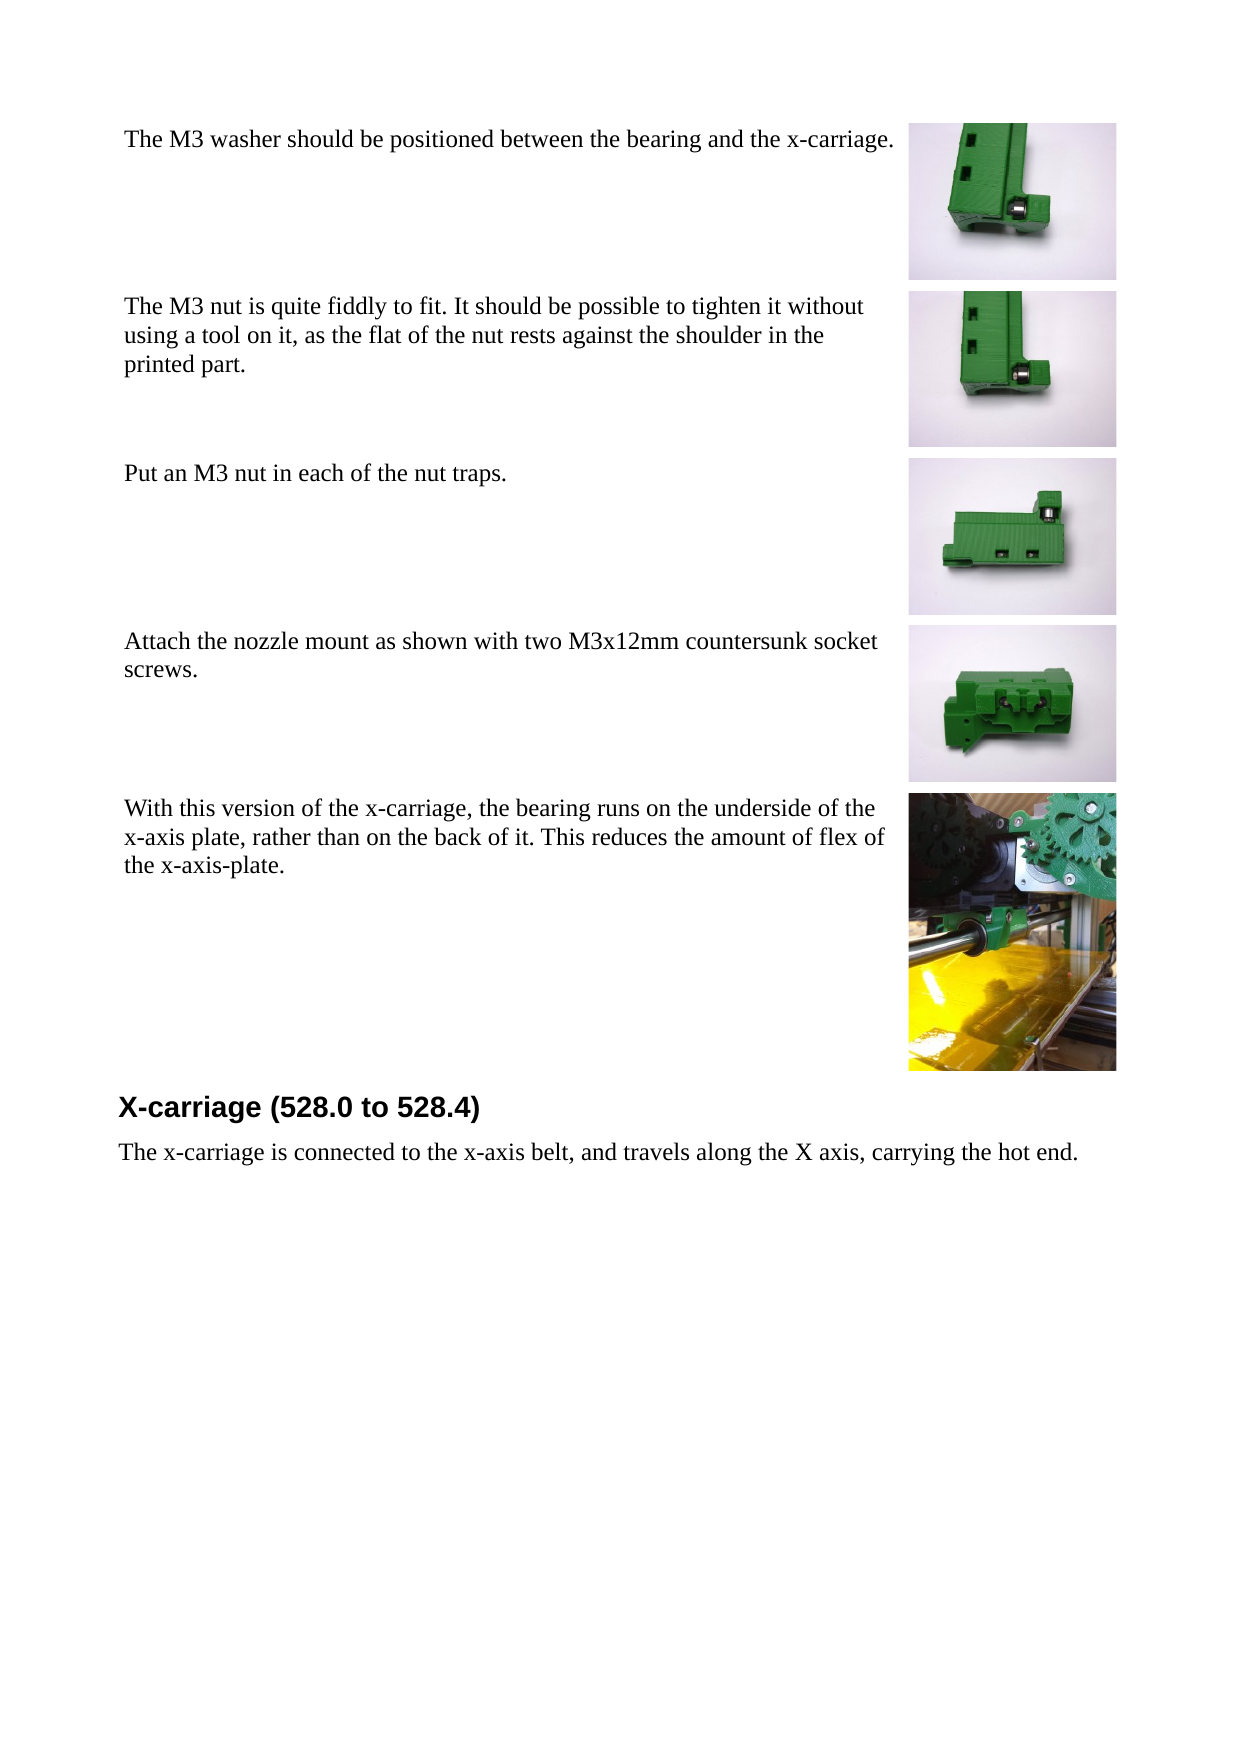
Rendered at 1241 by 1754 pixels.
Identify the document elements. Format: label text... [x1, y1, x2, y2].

text The x-carriage is connected to the x-axis belt, and travels along the X axis, carrying the hot end. [118, 1137, 1122, 1165]
table_cell The M3 washer should be positioned between the bearing and the x-carriage. [118, 118, 903, 285]
table_cell [903, 118, 1122, 285]
table_cell Put an M3 nut in each of the nut traps. [118, 453, 903, 620]
table_cell [903, 787, 1122, 1076]
table_cell [903, 453, 1122, 620]
picture [908, 291, 1117, 447]
picture [908, 793, 1117, 1071]
table_cell The M3 nut is quite fiddly to fit. It should be possible to tighten it without using a tool on it, as the flat of the nut rests against the shoulder in the printed part. [118, 285, 903, 453]
table_cell [903, 285, 1122, 453]
picture [908, 625, 1117, 782]
picture [908, 123, 1117, 280]
table_cell [903, 620, 1122, 787]
subtitle X-carriage (528.0 to 528.4) [118, 1090, 1122, 1124]
table_cell With this version of the x-carriage, the bearing runs on the underside of the x-axis plate, rather than on the back of it. This reduces the amount of flex of the x-axis-plate. [118, 787, 903, 1076]
picture [908, 458, 1117, 615]
table_cell Attach the nozzle mount as shown with two M3x12mm countersunk socket screws. [118, 620, 903, 787]
